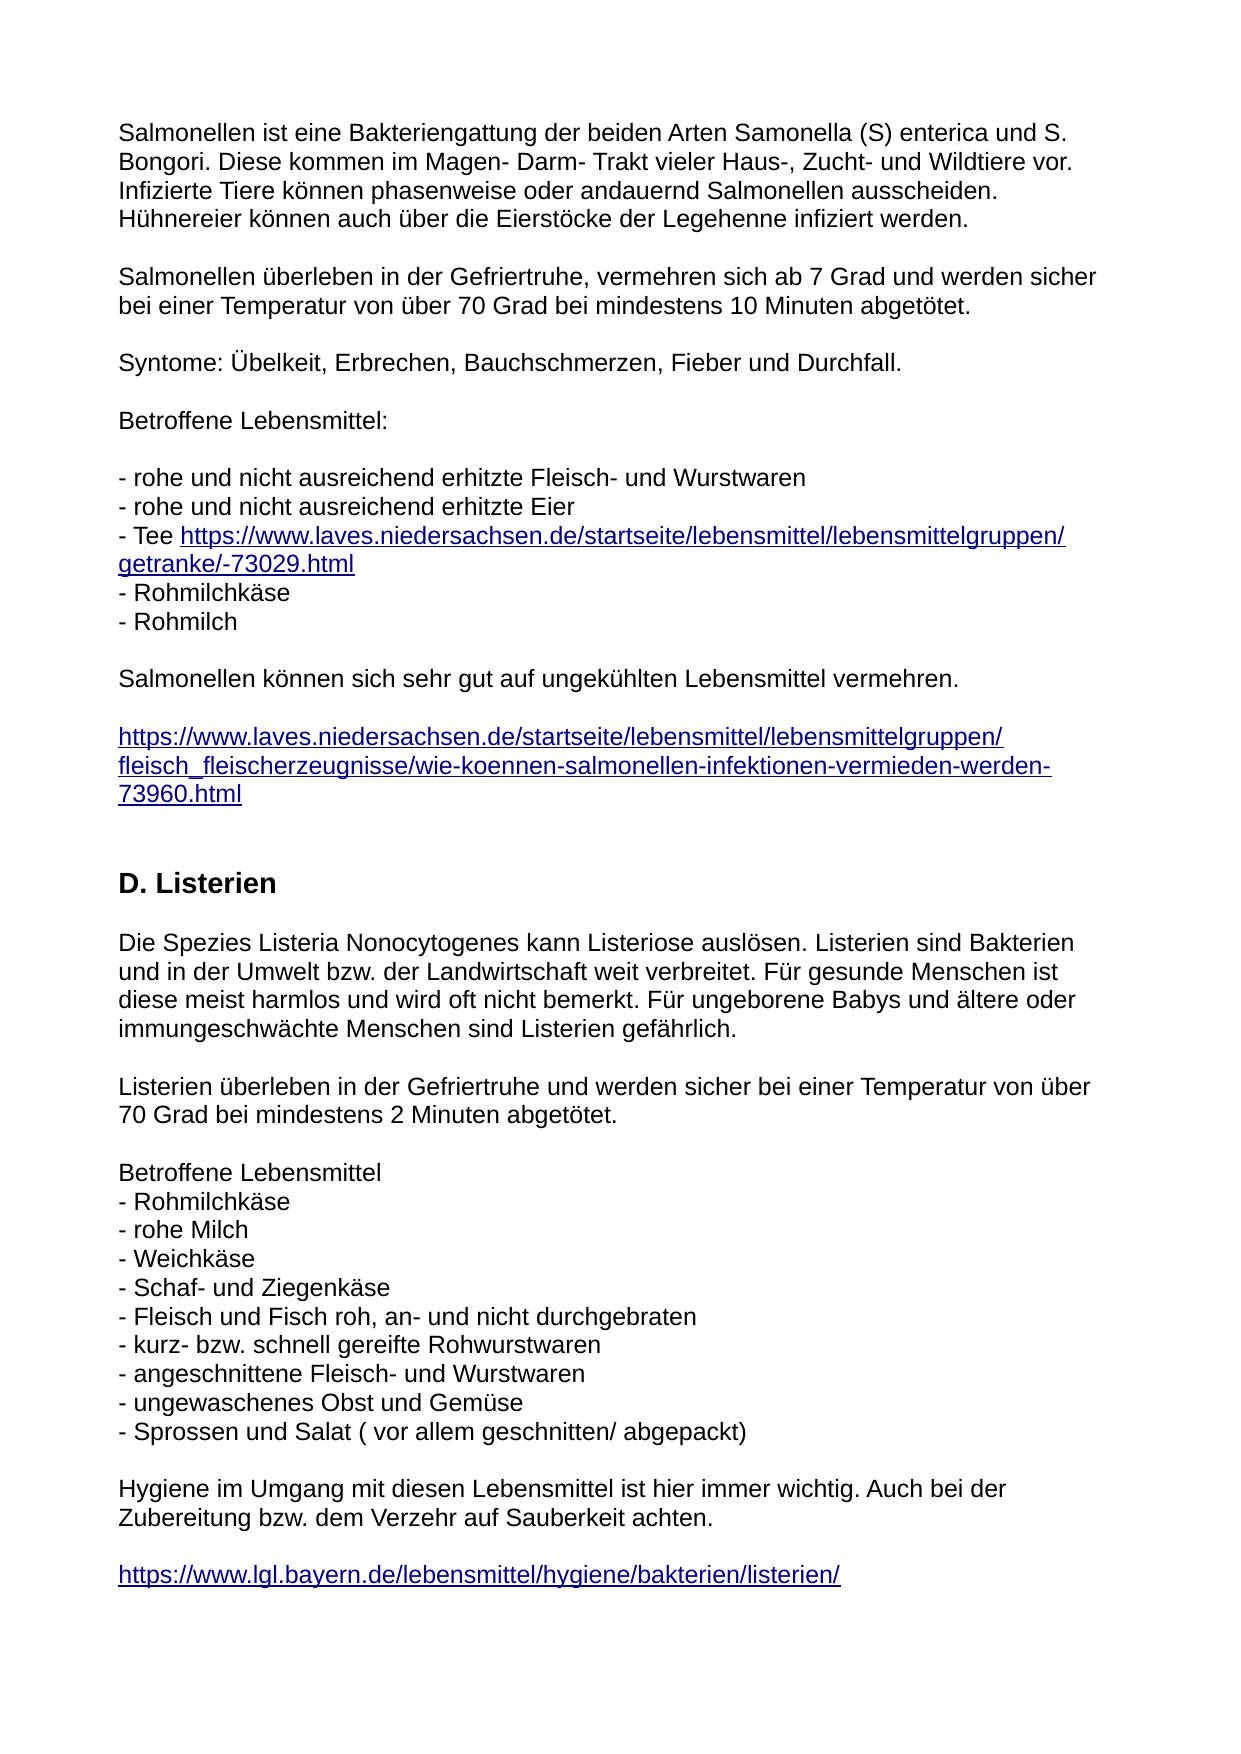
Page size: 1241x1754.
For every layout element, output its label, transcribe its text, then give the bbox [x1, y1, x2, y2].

text - Rohmilchkäse [118, 1187, 1122, 1215]
text - rohe und nicht ausreichend erhitzte Fleisch- und Wurstwaren [118, 463, 1122, 492]
text - kurz- bzw. schnell gereifte Rohwurstwaren [118, 1330, 1122, 1359]
text - Weichkäse [118, 1244, 1122, 1273]
text Betroffene Lebensmittel: [118, 406, 1122, 434]
text Salmonellen können sich sehr gut auf ungekühlten Lebensmittel vermehren. [118, 664, 1122, 693]
text - Sprossen und Salat ( vor allem geschnitten/ abgepackt) [118, 1417, 1122, 1445]
text https://www.laves.niedersachsen.de/startseite/lebensmittel/lebensmittelgruppen/fleisch_fleischerzeugnisse/wie-koennen-salmonellen-infektionen-vermieden-werden-73960.html [118, 722, 1122, 808]
text - Rohmilch [118, 607, 1122, 636]
text - Schaf- und Ziegenkäse [118, 1273, 1122, 1302]
text https://www.lgl.bayern.de/lebensmittel/hygiene/bakterien/listerien/ [118, 1560, 1122, 1589]
text Die Spezies Listeria Nonocytogenes kann Listeriose auslösen. Listerien sind Bakterien und in der Umwelt bzw. der Landwirtschaft weit verbreitet. Für gesunde Menschen ist diese meist harmlos und wird oft nicht bemerkt. Für ungeborene Babys und ältere oder immungeschwächte Menschen sind Listerien gefährlich. [118, 928, 1122, 1043]
text - angeschnittene Fleisch- und Wurstwaren [118, 1359, 1122, 1388]
text - rohe und nicht ausreichend erhitzte Eier [118, 492, 1122, 521]
text - Tee https://www.laves.niedersachsen.de/startseite/lebensmittel/lebensmittelgruppen/getranke/-73029.html [118, 521, 1122, 578]
text Listerien überleben in der Gefriertruhe und werden sicher bei einer Temperatur von über 70 Grad bei mindestens 2 Minuten abgetötet. [118, 1072, 1122, 1129]
text Syntome: Übelkeit, Erbrechen, Bauchschmerzen, Fieber und Durchfall. [118, 348, 1122, 377]
text Betroffene Lebensmittel [118, 1158, 1122, 1187]
text Salmonellen ist eine Bakteriengattung der beiden Arten Samonella (S) enterica und S. Bongori. Diese kommen im Magen- Darm- Trakt vieler Haus-, Zucht- und Wildtiere vor. Infizierte Tiere können phasenweise oder andauernd Salmonellen ausscheiden. Hühnereier können auch über die Eierstöcke der Legehenne infiziert werden. [118, 118, 1122, 233]
text D. Listerien [118, 866, 1122, 899]
text - rohe Milch [118, 1215, 1122, 1244]
text - Fleisch und Fisch roh, an- und nicht durchgebraten [118, 1302, 1122, 1330]
text Hygiene im Umgang mit diesen Lebensmittel ist hier immer wichtig. Auch bei der Zubereitung bzw. dem Verzehr auf Sauberkeit achten. [118, 1474, 1122, 1532]
text - Rohmilchkäse [118, 578, 1122, 607]
text - ungewaschenes Obst und Gemüse [118, 1388, 1122, 1417]
text Salmonellen überleben in der Gefriertruhe, vermehren sich ab 7 Grad und werden sicher bei einer Temperatur von über 70 Grad bei mindestens 10 Minuten abgetötet. [118, 262, 1122, 319]
